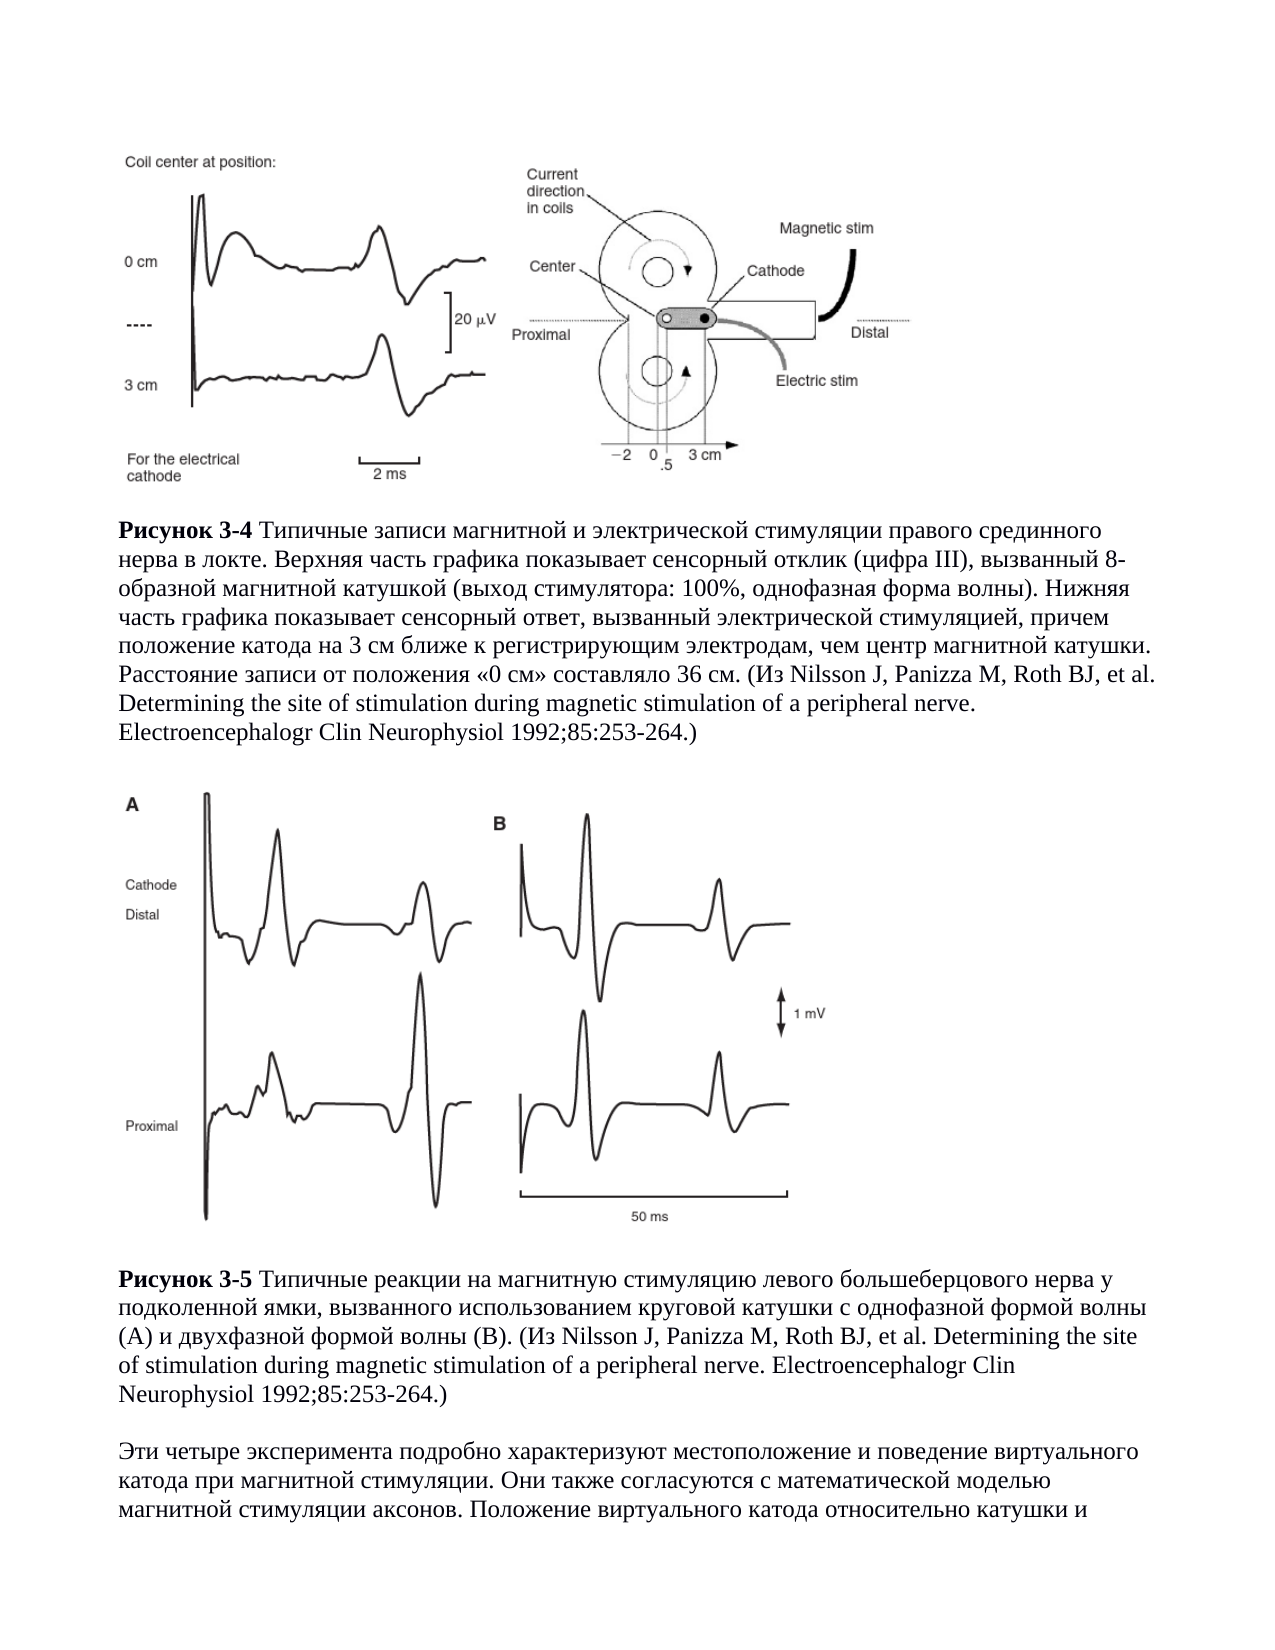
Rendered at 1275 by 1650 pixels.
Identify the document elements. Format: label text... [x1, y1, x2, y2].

picture [118, 119, 916, 487]
text Рисунок 3-5 Типичные реакции на магнитную стимуляцию левого большеберцового нерва у подколенной ямки, вызванного использованием круговой катушки с однофазной формой волны (A) и двухфазной формой волны (B). (Из Nilsson J, Panizza M, Roth BJ, et al. Determining the site of stimulation during magnetic stimulation of a peripheral nerve. Electroencephalogr Clin Neurophysiol 1992;85:253-264.) [118, 1264, 1157, 1407]
picture [118, 775, 834, 1235]
text Эти четыре эксперимента подробно характеризуют местоположение и поведение виртуального катода при магнитной стимуляции. Они также согласуются с математической моделью магнитной стимуляции аксонов. Положение виртуального катода относительно катушки и [118, 1436, 1157, 1522]
text Рисунок 3-4 Типичные записи магнитной и электрической стимуляции правого срединного нерва в локте. Верхняя часть графика показывает сенсорный отклик (цифра III), вызванный 8-образной магнитной катушкой (выход стимулятора: 100%, однофазная форма волны). Нижняя часть графика показывает сенсорный ответ, вызванный электрической стимуляцией, причем положение катода на 3 см ближе к регистрирующим электродам, чем центр магнитной катушки. Расстояние записи от положения «0 см» составляло 36 см. (Из Nilsson J, Panizza M, Roth BJ, et al. Determining the site of stimulation during magnetic stimulation of a peripheral nerve. Electroencephalogr Clin Neurophysiol 1992;85:253-264.) [118, 515, 1157, 745]
